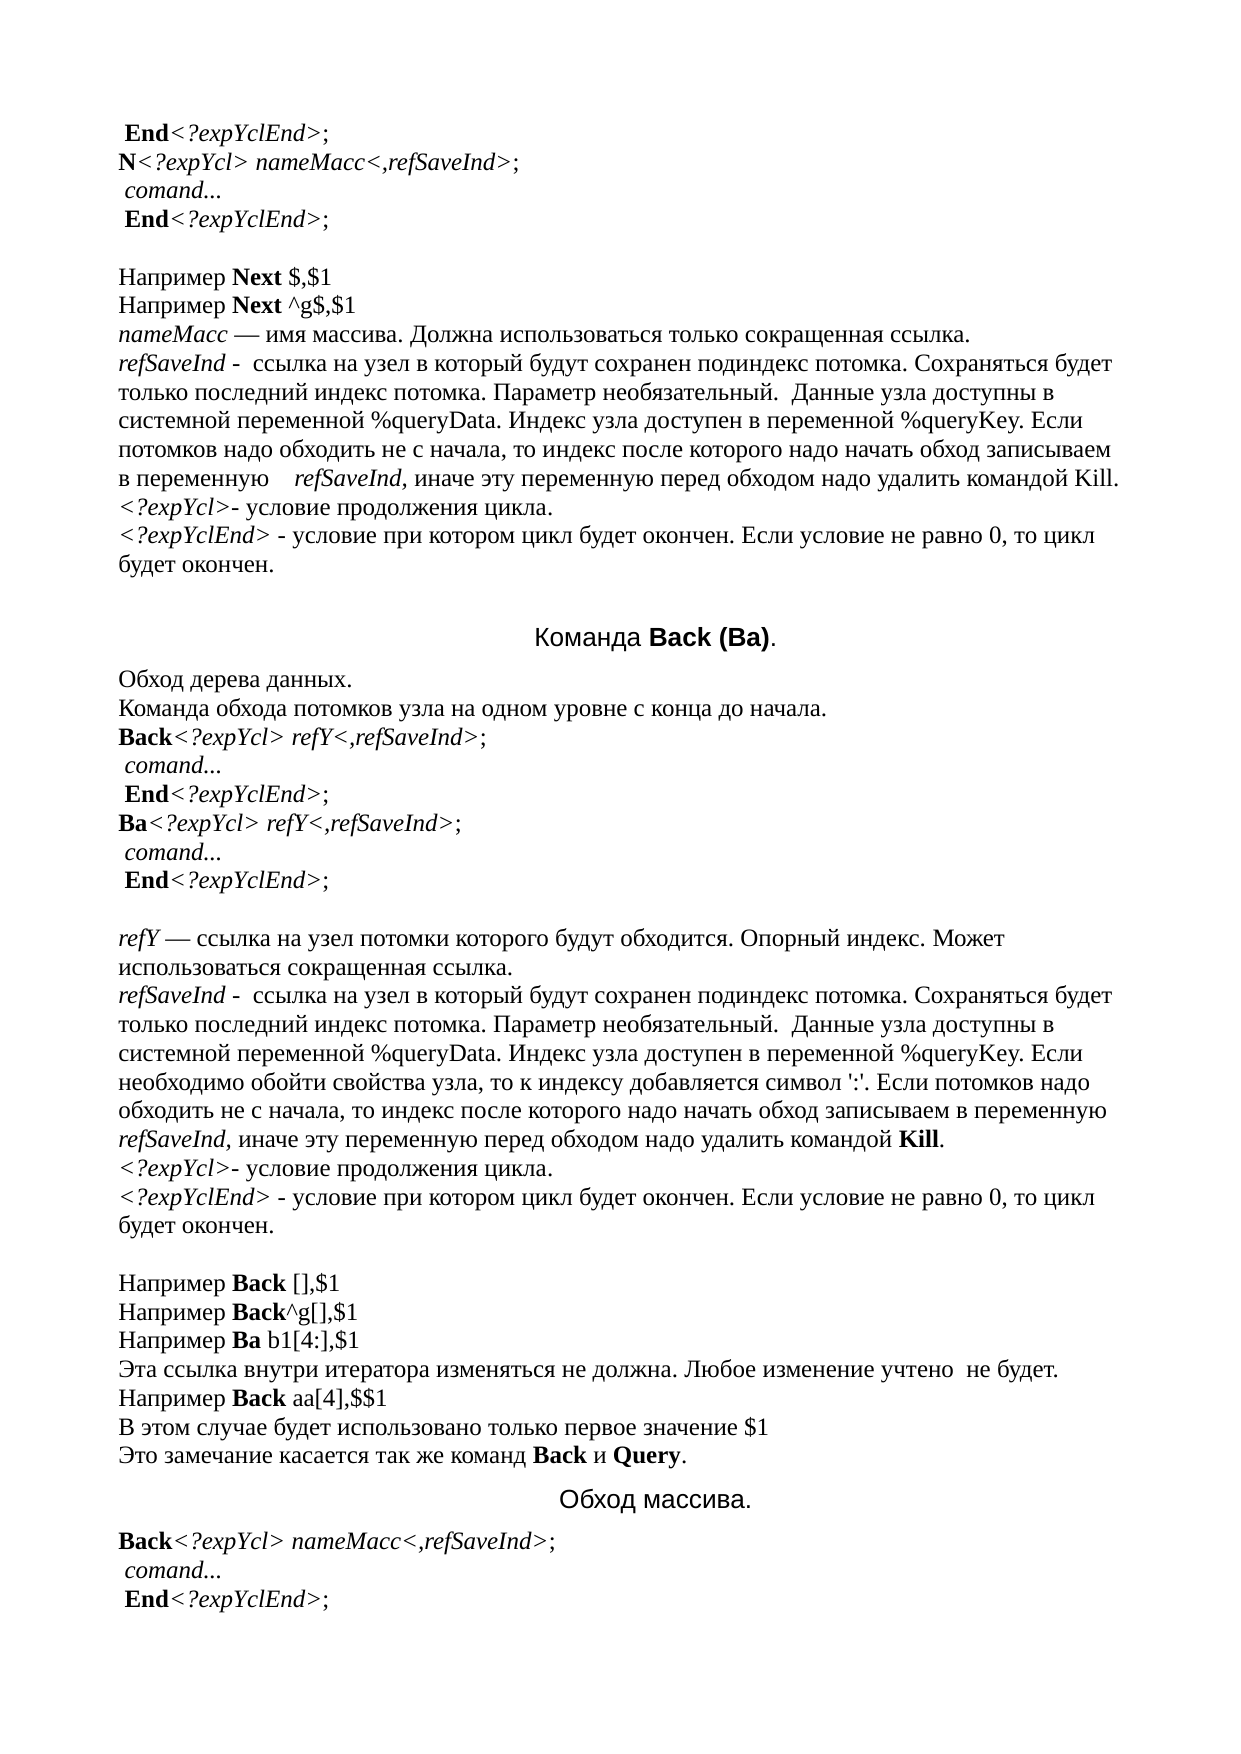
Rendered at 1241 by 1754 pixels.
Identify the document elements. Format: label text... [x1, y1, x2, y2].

text <?expYclEnd> - условие при котором цикл будет окончен. Если условие не равно 0, то цикл будет окончен. [118, 1182, 1122, 1239]
text comand... [118, 1555, 1122, 1584]
text Например Ba b1[4:],$1 [118, 1325, 1122, 1354]
text refY — ссылка на узел потомки которого будут обходится. Опорный индекс. Может использоваться сокращенная ссылка. [118, 923, 1122, 980]
text Например Back^g[],$1 [118, 1297, 1122, 1325]
text В этом случае будет использовано только первое значение $1 [118, 1412, 1122, 1440]
text comand... [118, 176, 1122, 204]
text End<?expYclEnd>; [118, 204, 1122, 233]
subtitle Обход массива. [189, 1484, 1122, 1514]
text nameMacc — имя массива. Должна использоваться только сокращенная ссылка. [118, 319, 1122, 348]
text End<?expYclEnd>; [118, 1584, 1122, 1613]
text N<?expYcl> nameMacc<,refSaveInd>; [118, 147, 1122, 176]
text Эта ссылка внутри итератора изменяться не должна. Любое изменение учтено не будет. [118, 1354, 1122, 1383]
text <?expYcl>- условие продолжения цикла. [118, 1153, 1122, 1182]
text refSaveInd - ссылка на узел в который будут сохранен подиндекс потомка. Сохраняться будет только последний индекс потомка. Параметр необязательный. Данные узла доступны в системной переменной %queryData. Индекс узла доступен в переменной %queryKey. Если потомков надо обходить не с начала, то индекс после которого надо начать обход записываем в переменную refSaveInd, иначе эту переменную перед обходом надо удалить командой Kill. [118, 348, 1122, 492]
text comand... [118, 837, 1122, 865]
text <?expYcl>- условие продолжения цикла. [118, 492, 1122, 521]
text Например Back aa[4],$$1 [118, 1383, 1122, 1412]
text Back<?expYcl> refY<,refSaveInd>; [118, 722, 1122, 750]
text Команда обхода потомков узла на одном уровне с конца до начала. [118, 693, 1122, 722]
text Это замечание касается так же команд Back и Query. [118, 1440, 1122, 1469]
text <?expYclEnd> - условие при котором цикл будет окончен. Если условие не равно 0, то цикл будет окончен. [118, 521, 1122, 578]
text End<?expYclEnd>; [118, 118, 1122, 147]
text End<?expYclEnd>; [118, 779, 1122, 808]
text End<?expYclEnd>; [118, 865, 1122, 894]
subtitle Команда Back (Ba). [189, 621, 1122, 652]
text comand... [118, 750, 1122, 779]
text Например Back [],$1 [118, 1268, 1122, 1297]
text Back<?expYcl> nameMacc<,refSaveInd>; [118, 1526, 1122, 1555]
text refSaveInd - ссылка на узел в который будут сохранен подиндекс потомка. Сохраняться будет только последний индекс потомка. Параметр необязательный. Данные узла доступны в системной переменной %queryData. Индекс узла доступен в переменной %queryKey. Если необходимо обойти свойства узла, то к индексу добавляется символ ':'. Если потомков надо обходить не с начала, то индекс после которого надо начать обход записываем в переменную refSaveInd, иначе эту переменную перед обходом надо удалить командой Kill. [118, 980, 1122, 1153]
text Например Next ^g$,$1 [118, 291, 1122, 319]
text Ba<?expYcl> refY<,refSaveInd>; [118, 808, 1122, 837]
text Например Next $,$1 [118, 262, 1122, 291]
